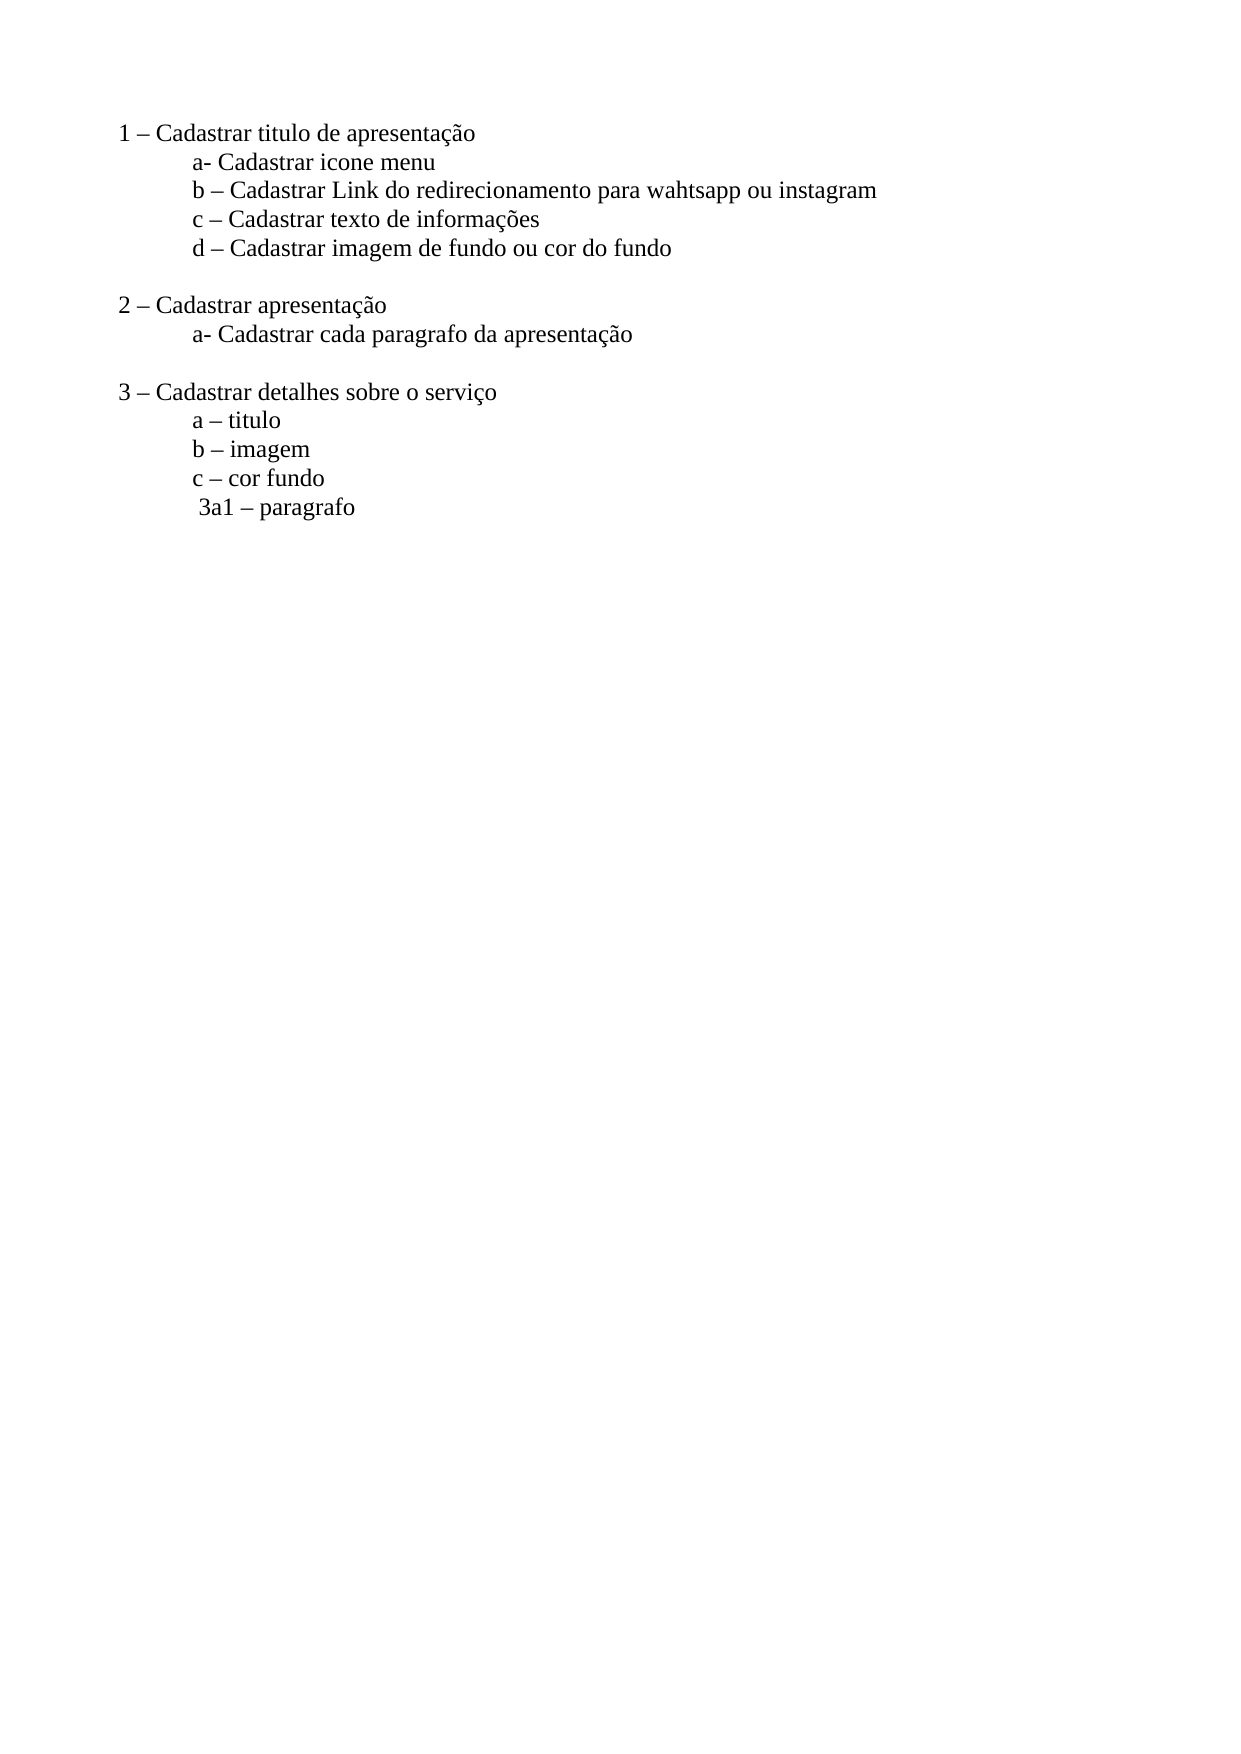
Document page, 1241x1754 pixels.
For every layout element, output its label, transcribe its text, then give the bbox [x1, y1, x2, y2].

text 3a1 – paragrafo [118, 492, 1122, 521]
text 2 – Cadastrar apresentação [118, 291, 1122, 319]
text c – Cadastrar texto de informações [118, 204, 1122, 233]
text 1 – Cadastrar titulo de apresentação [118, 118, 1122, 147]
text c – cor fundo [118, 463, 1122, 492]
text a- Cadastrar icone menu [118, 147, 1122, 176]
text a – titulo [118, 406, 1122, 434]
text d – Cadastrar imagem de fundo ou cor do fundo [118, 233, 1122, 262]
text a- Cadastrar cada paragrafo da apresentação [118, 319, 1122, 348]
text 3 – Cadastrar detalhes sobre o serviço [118, 377, 1122, 406]
text b – Cadastrar Link do redirecionamento para wahtsapp ou instagram [118, 176, 1122, 204]
text b – imagem [118, 434, 1122, 463]
